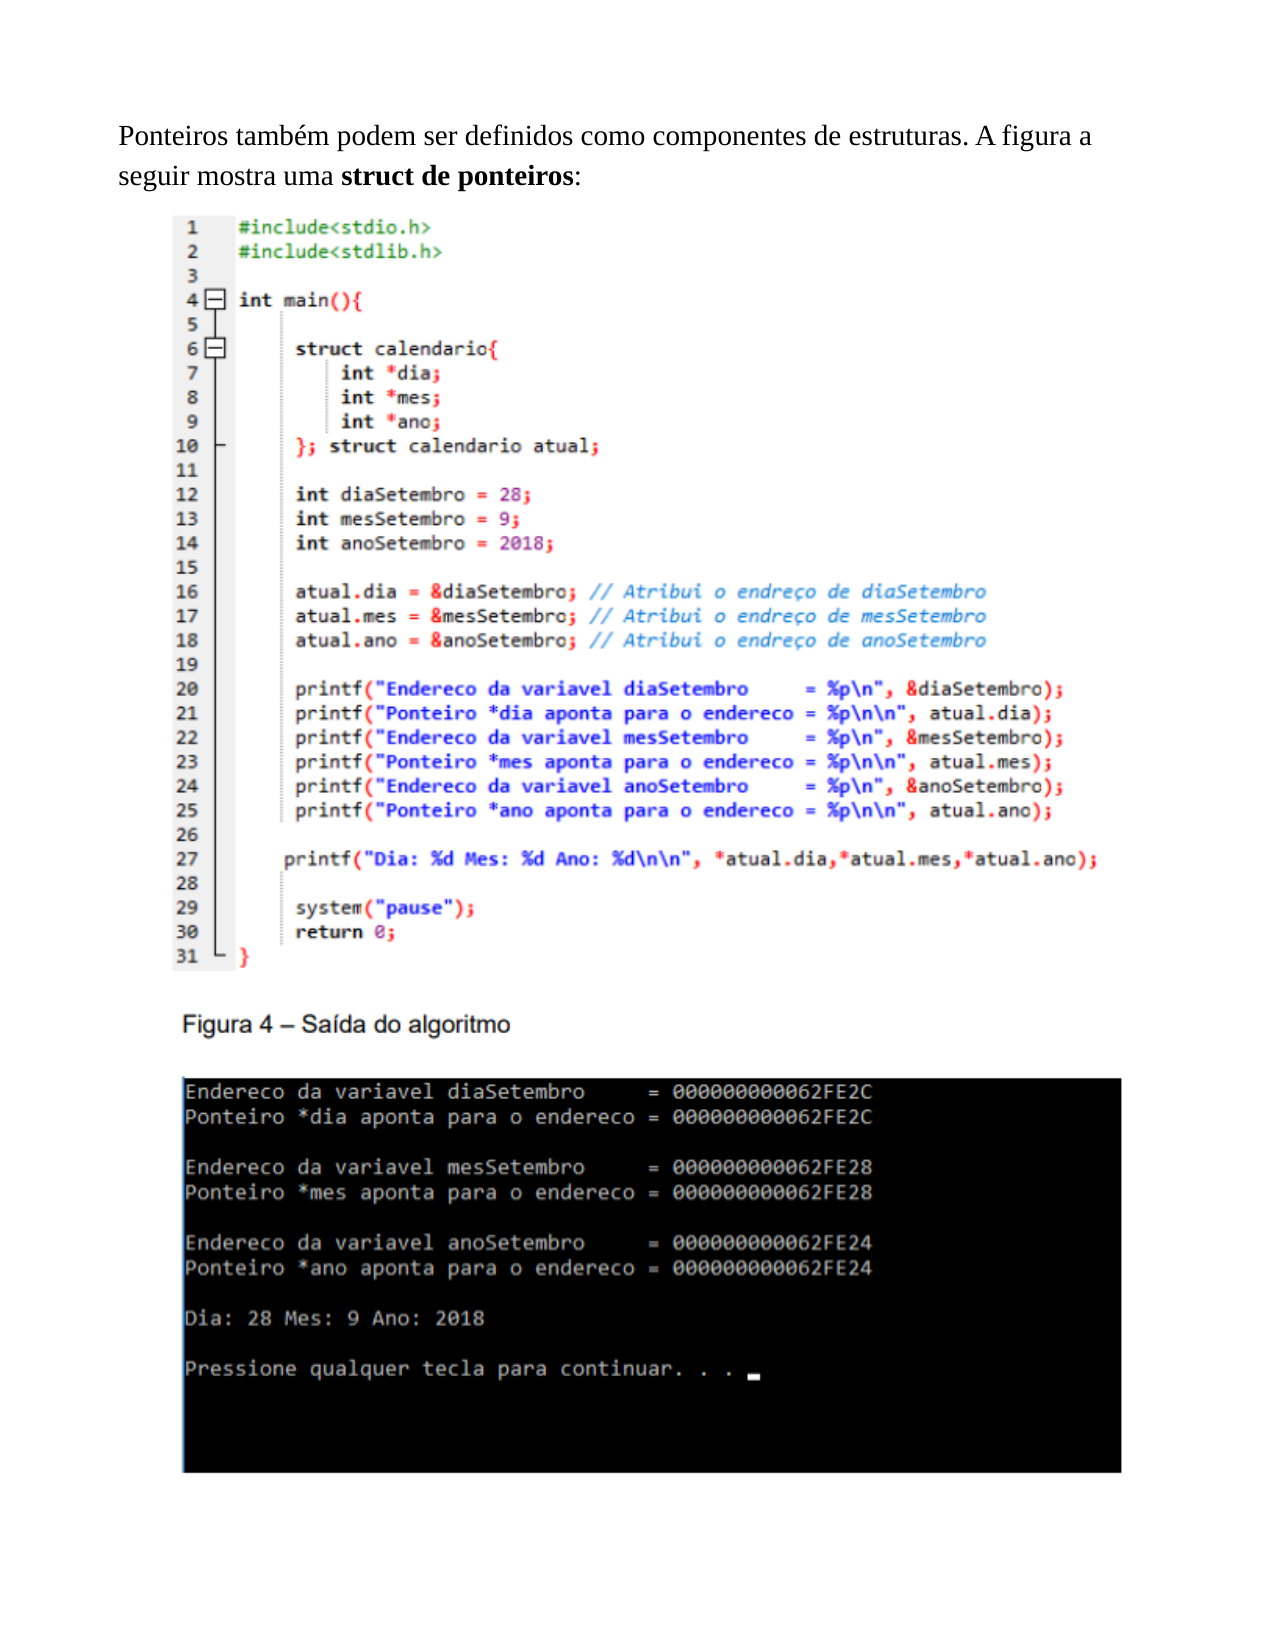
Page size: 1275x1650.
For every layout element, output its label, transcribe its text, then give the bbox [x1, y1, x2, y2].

text Ponteiros também podem ser definidos como componentes de estruturas. A figura a seguir mostra uma struct de ponteiros: [118, 118, 1157, 192]
picture [177, 1008, 1131, 1481]
picture [171, 213, 1104, 971]
